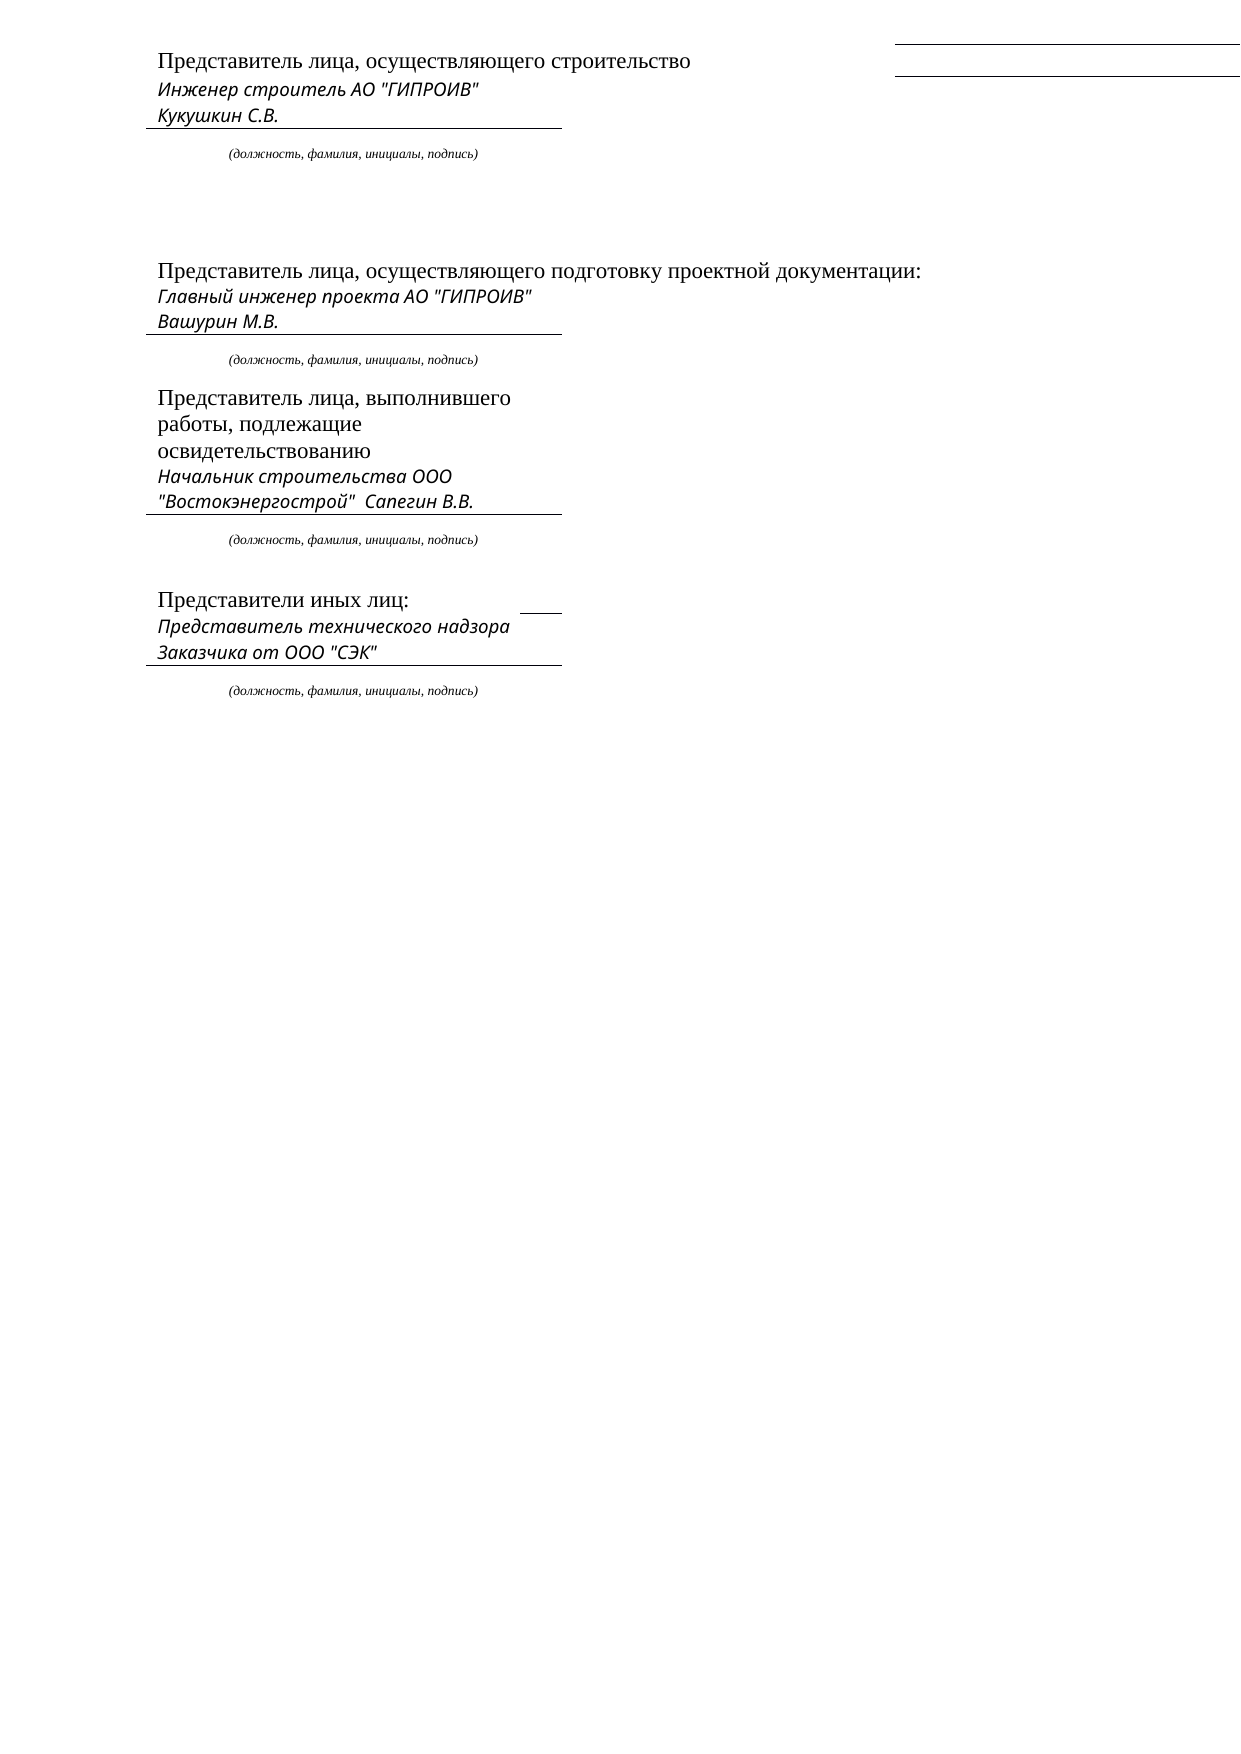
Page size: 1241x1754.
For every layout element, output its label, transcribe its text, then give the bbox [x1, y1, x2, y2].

table_cell [562, 613, 1240, 665]
table_cell [562, 384, 1240, 463]
table_cell (должность, фамилия, инициалы, подпись) [146, 129, 562, 178]
table_cell Представитель лица, осуществляющего строительство [146, 44, 895, 76]
table_cell (должность, фамилия, инициалы, подпись) [146, 515, 562, 564]
table_cell [895, 45, 1240, 76]
table_cell [562, 334, 1240, 384]
table_cell Инженер строитель АО "ГИПРОИВ" Кукушкин С.В. [146, 76, 562, 128]
table_cell [1144, 178, 1240, 283]
table_cell [562, 665, 1240, 715]
table_cell (должность, фамилия, инициалы, подпись) [146, 335, 562, 384]
table_cell [562, 128, 1240, 178]
table_cell [562, 564, 1240, 613]
table_cell [562, 76, 1240, 128]
table_cell [562, 283, 1240, 334]
table_cell Представитель лица, осуществляющего подготовку проектной документации: [146, 178, 1144, 283]
table_cell (должность, фамилия, инициалы, подпись) [146, 666, 562, 715]
table_cell [562, 514, 1240, 564]
table_cell [562, 463, 1240, 514]
table_cell Начальник строительства ООО "Востокэнергострой" Сапегин В.В. [146, 463, 562, 514]
table_cell Представитель лица, выполнившего работы, подлежащие освидетельствованию [146, 384, 562, 463]
table_cell Главный инженер проекта АО "ГИПРОИВ" Вашурин М.В. [146, 283, 562, 334]
table_cell Представители иных лиц: [146, 564, 520, 613]
table_cell Представитель технического надзора Заказчика от ООО "СЭК" [146, 613, 562, 665]
table_cell [520, 564, 562, 613]
